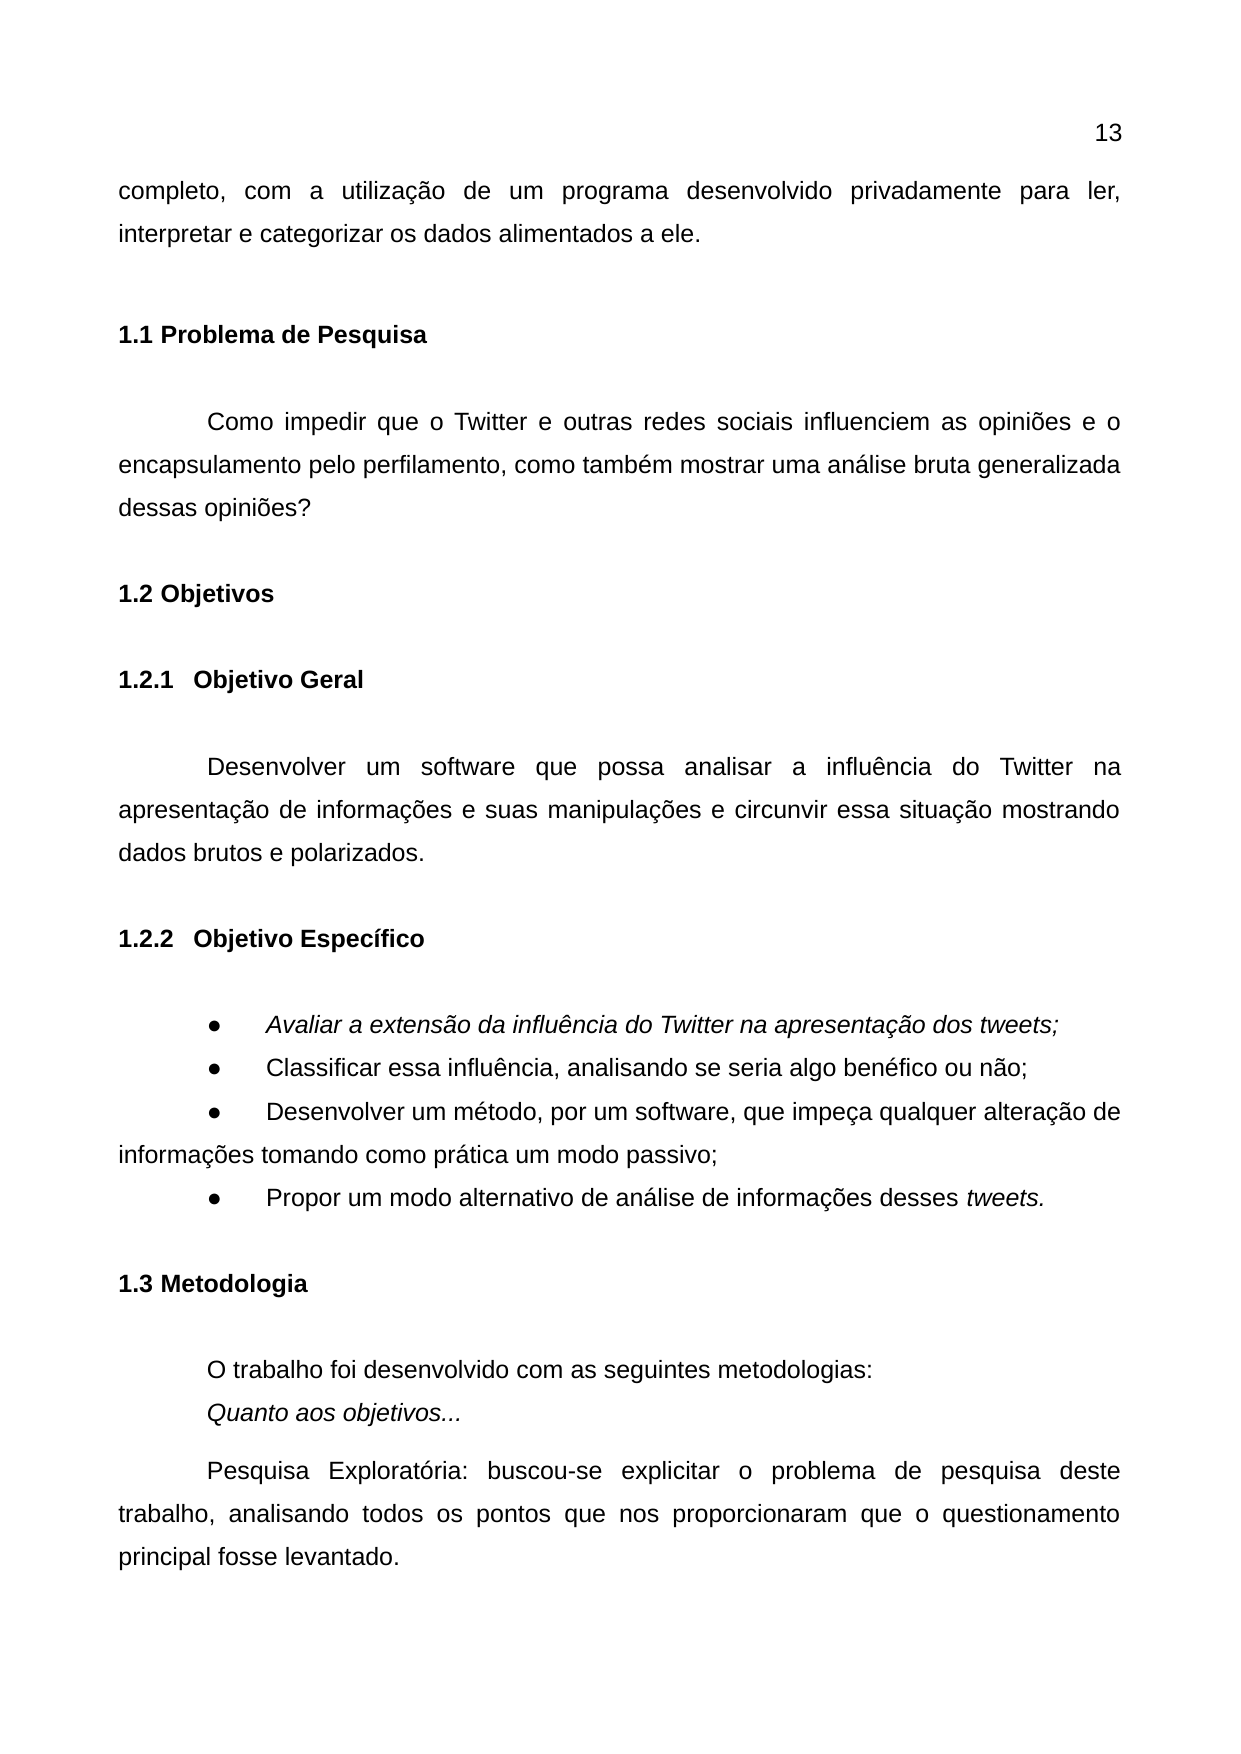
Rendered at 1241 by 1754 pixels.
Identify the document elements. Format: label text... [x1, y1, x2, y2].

text Desenvolver um software que possa analisar a influência do Twitter na apresentação de informações e suas manipulações e circunvir essa situação mostrando dados brutos e polarizados. [118, 752, 1122, 867]
list Problema de Pesquisa [118, 320, 1122, 349]
text O trabalho foi desenvolvido com as seguintes metodologias: [118, 1355, 1122, 1384]
text Pesquisa Exploratória: buscou-se explicitar o problema de pesquisa deste trabalho, analisando todos os pontos que nos proporcionaram que o questionamento principal fosse levantado. [118, 1456, 1122, 1571]
list Avaliar a extensão da influência do Twitter na apresentação dos tweets; [118, 1010, 1122, 1039]
text completo, com a utilização de um programa desenvolvido privadamente para ler, interpretar e categorizar os dados alimentados a ele. [118, 176, 1122, 248]
list Propor um modo alternativo de análise de informações desses tweets. [118, 1183, 1122, 1212]
text Como impedir que o Twitter e outras redes sociais influenciem as opiniões e o encapsulamento pelo perfilamento, como também mostrar uma análise bruta generalizada dessas opiniões? [118, 407, 1122, 522]
list Objetivo Específico [118, 924, 1122, 953]
list Metodologia [118, 1269, 1122, 1298]
list Objetivos [118, 579, 1122, 608]
list Classificar essa influência, analisando se seria algo benéfico ou não; [118, 1053, 1122, 1082]
list Objetivo Geral [118, 665, 1122, 694]
text Quanto aos objetivos... [118, 1398, 1122, 1427]
list Desenvolver um método, por um software, que impeça qualquer alteração de informações tomando como prática um modo passivo; [118, 1097, 1122, 1168]
